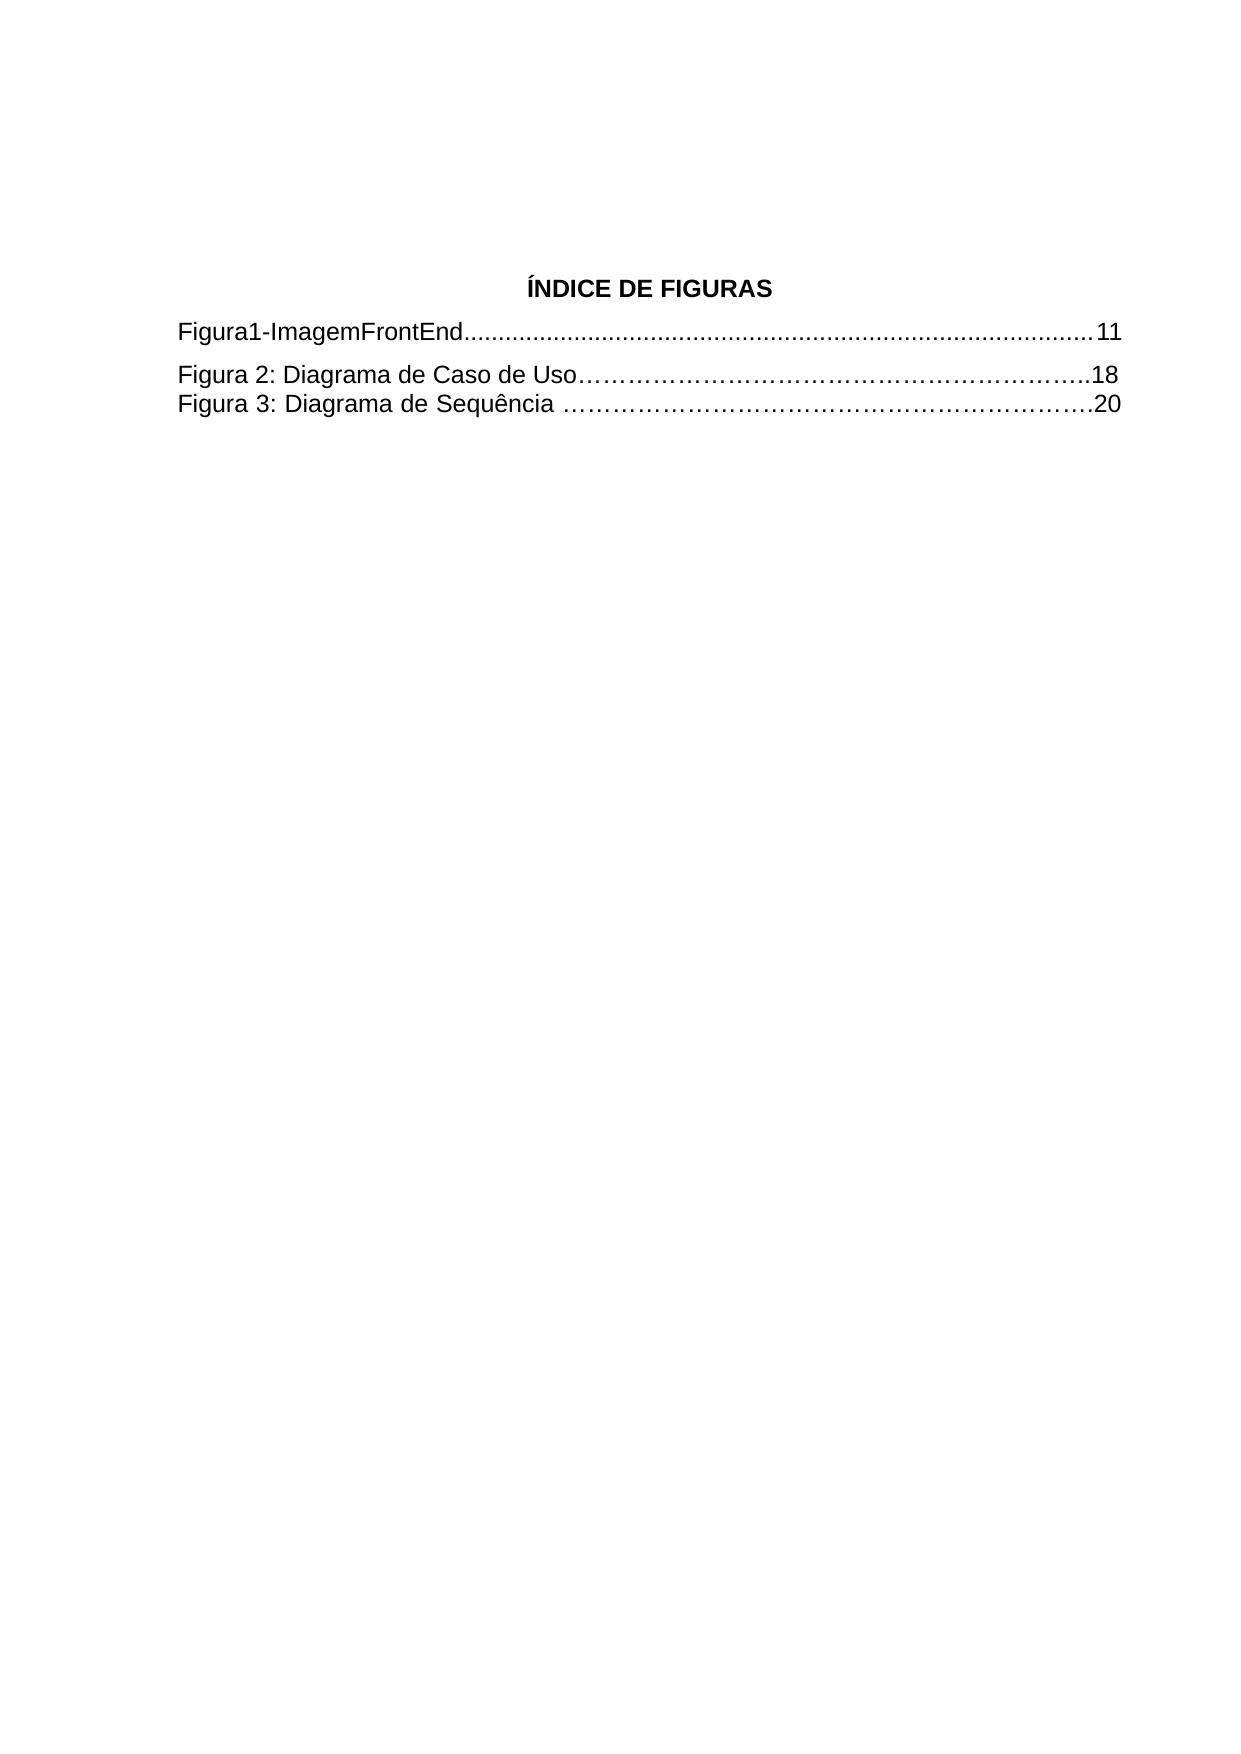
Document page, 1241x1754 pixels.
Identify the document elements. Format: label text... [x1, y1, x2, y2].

text Figura 3: Diagrama de Sequência ……………………………………………………….20 [177, 389, 1122, 441]
subtitle Índice de figuras [177, 274, 1122, 302]
text Figura1-ImagemFrontEnd 11 [177, 317, 1122, 346]
text Figura 2: Diagrama de Caso de Uso……………………………………………………..18 [177, 360, 1122, 389]
